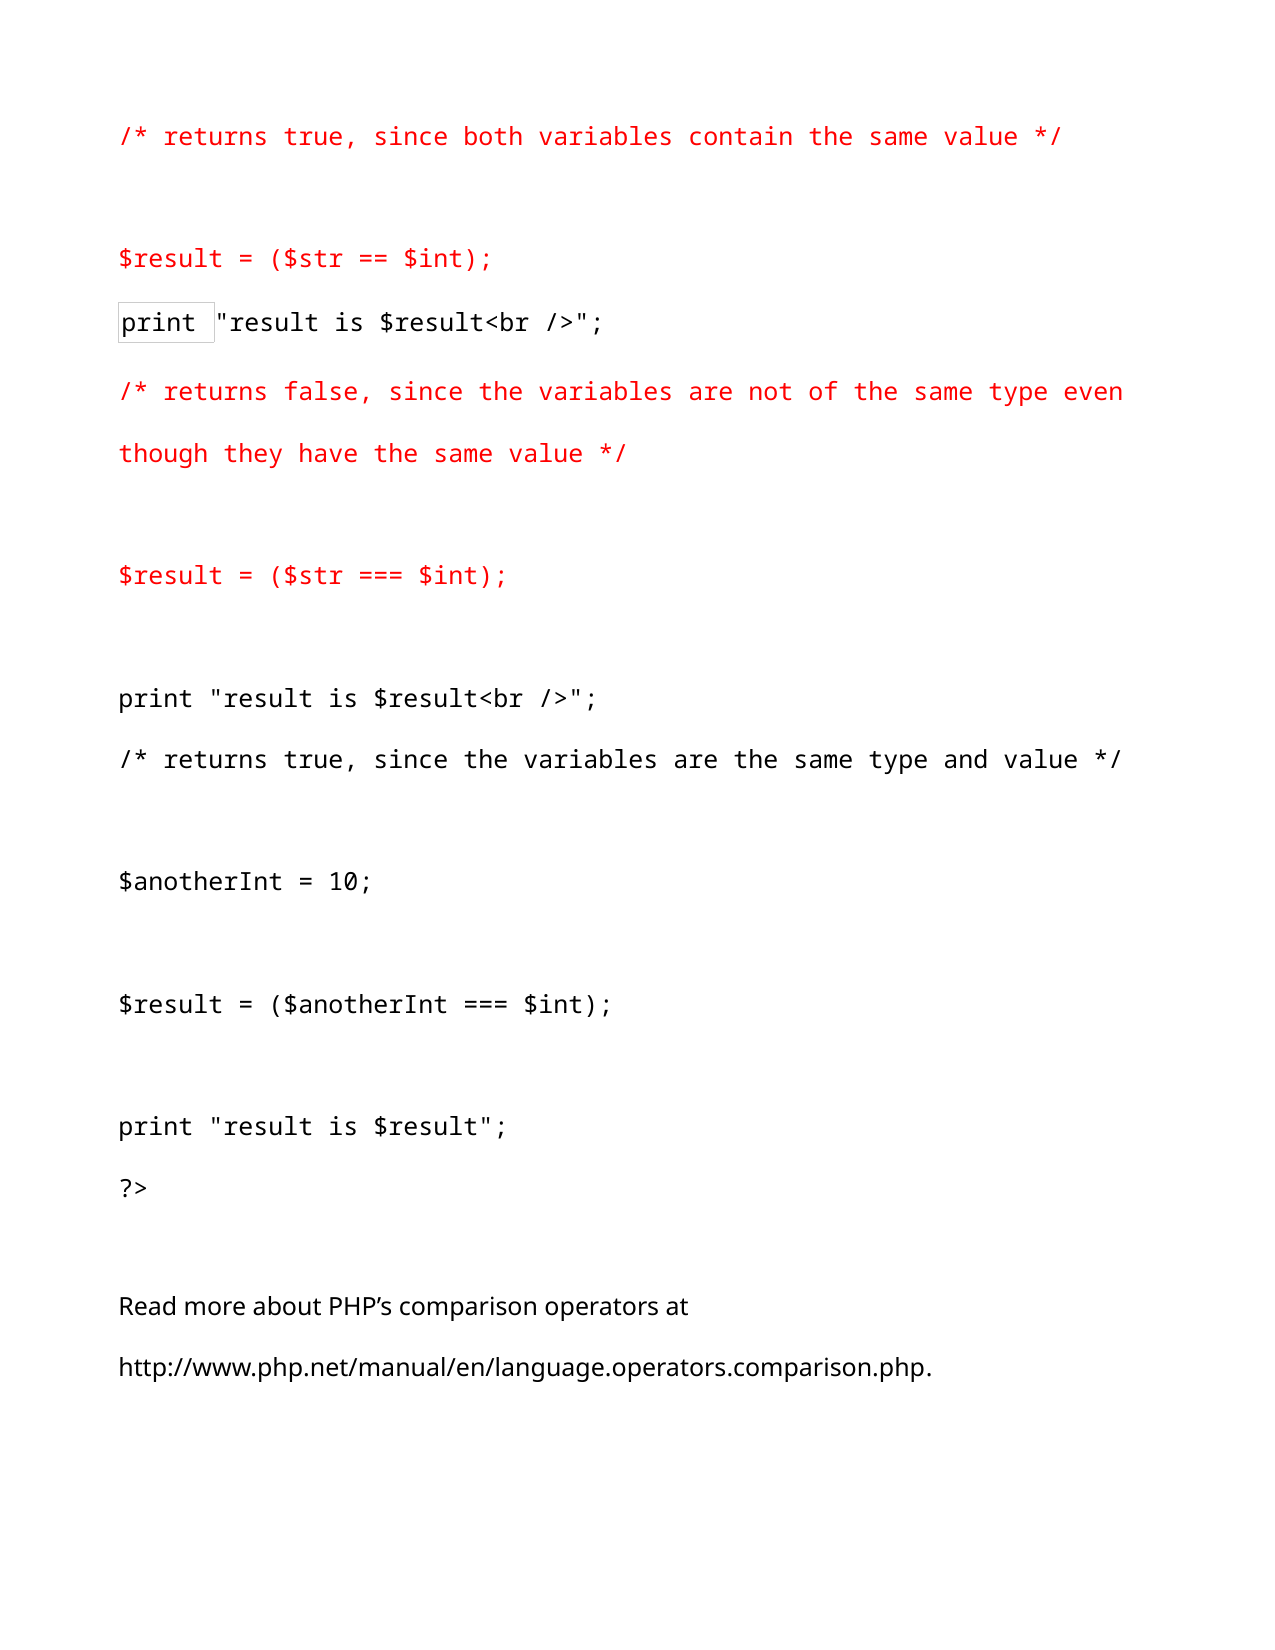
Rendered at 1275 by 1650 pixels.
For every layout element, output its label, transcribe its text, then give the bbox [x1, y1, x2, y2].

text /* returns true, since both variables contain the same value */ $result = ($str == $int); [118, 118, 1157, 275]
text print [119, 303, 214, 342]
text /* returns true, since the variables are the same type and value */ $anotherInt = 10; $result = ($anotherInt === $int); print "result is $result"; [118, 742, 1157, 1143]
text Read more about PHP’s comparison operators at http://www.php.net/manual/en/language.operators.comparison.php. [118, 1289, 1157, 1384]
text ?> [118, 1170, 1157, 1204]
text /* returns false, since the variables are not of the same type even though they have the same value */ $result = ($str === $int); print "result is $result<br />"; [118, 374, 1157, 714]
text "result is $result<br />"; [215, 302, 1157, 342]
